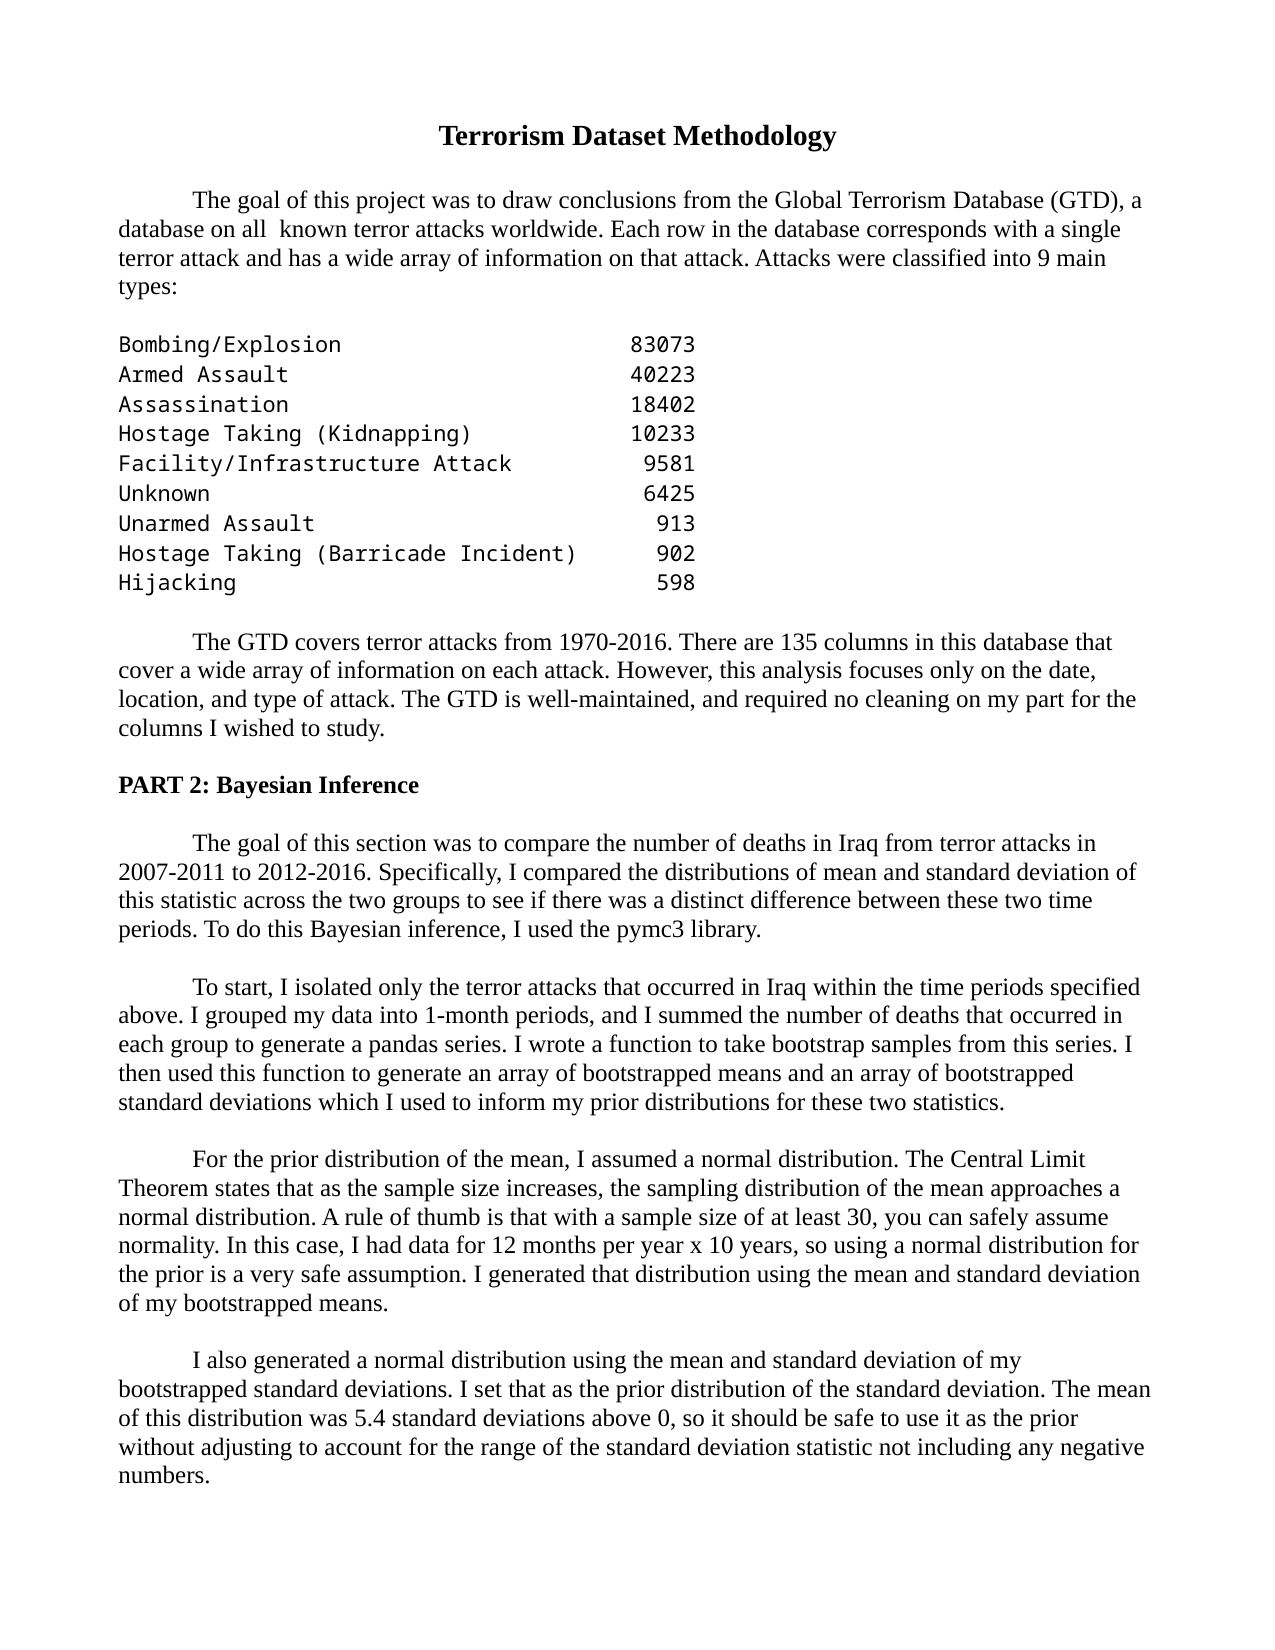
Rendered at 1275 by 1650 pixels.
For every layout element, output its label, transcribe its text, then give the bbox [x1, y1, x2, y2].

text Hijacking 598 [118, 567, 1157, 597]
text To start, I isolated only the terror attacks that occurred in Iraq within the time periods specified above. I grouped my data into 1-month periods, and I summed the number of deaths that occurred in each group to generate a pandas series. I wrote a function to take bootstrap samples from this series. I then used this function to generate an array of bootstrapped means and an array of bootstrapped standard deviations which I used to inform my prior distributions for these two statistics. [118, 972, 1157, 1116]
text Assassination 18402 [118, 388, 1157, 418]
text The goal of this project was to draw conclusions from the Global Terrorism Database (GTD), a database on all known terror attacks worldwide. Each row in the database corresponds with a single terror attack and has a wide array of information on that attack. Attacks were classified into 9 main types: [118, 185, 1157, 300]
text Armed Assault 40223 [118, 359, 1157, 388]
text Unknown 6425 [118, 478, 1157, 508]
text The goal of this section was to compare the number of deaths in Iraq from terror attacks in 2007-2011 to 2012-2016. Specifically, I compared the distributions of mean and standard deviation of this statistic across the two groups to see if there was a distinct difference between these two time periods. To do this Bayesian inference, I used the pymc3 library. [118, 828, 1157, 943]
text The GTD covers terror attacks from 1970-2016. There are 135 columns in this database that cover a wide array of information on each attack. However, this analysis focuses only on the date, location, and type of attack. The GTD is well-maintained, and required no cleaning on my part for the columns I wished to study. [118, 627, 1157, 742]
text For the prior distribution of the mean, I assumed a normal distribution. The Central Limit Theorem states that as the sample size increases, the sampling distribution of the mean approaches a normal distribution. A rule of thumb is that with a sample size of at least 30, you can safely assume normality. In this case, I had data for 12 months per year x 10 years, so using a normal distribution for the prior is a very safe assumption. I generated that distribution using the mean and standard deviation of my bootstrapped means. [118, 1144, 1157, 1317]
text Terrorism Dataset Methodology [118, 118, 1157, 152]
text I also generated a normal distribution using the mean and standard deviation of my bootstrapped standard deviations. I set that as the prior distribution of the standard deviation. The mean of this distribution was 5.4 standard deviations above 0, so it should be safe to use it as the prior without adjusting to account for the range of the standard deviation statistic not including any negative numbers. [118, 1346, 1157, 1489]
text Bombing/Explosion 83073 [118, 329, 1157, 359]
text Unarmed Assault 913 [118, 508, 1157, 537]
text Facility/Infrastructure Attack 9581 [118, 448, 1157, 478]
text PART 2: Bayesian Inference [118, 771, 1157, 799]
text Hostage Taking (Kidnapping) 10233 [118, 418, 1157, 448]
text Hostage Taking (Barricade Incident) 902 [118, 537, 1157, 567]
